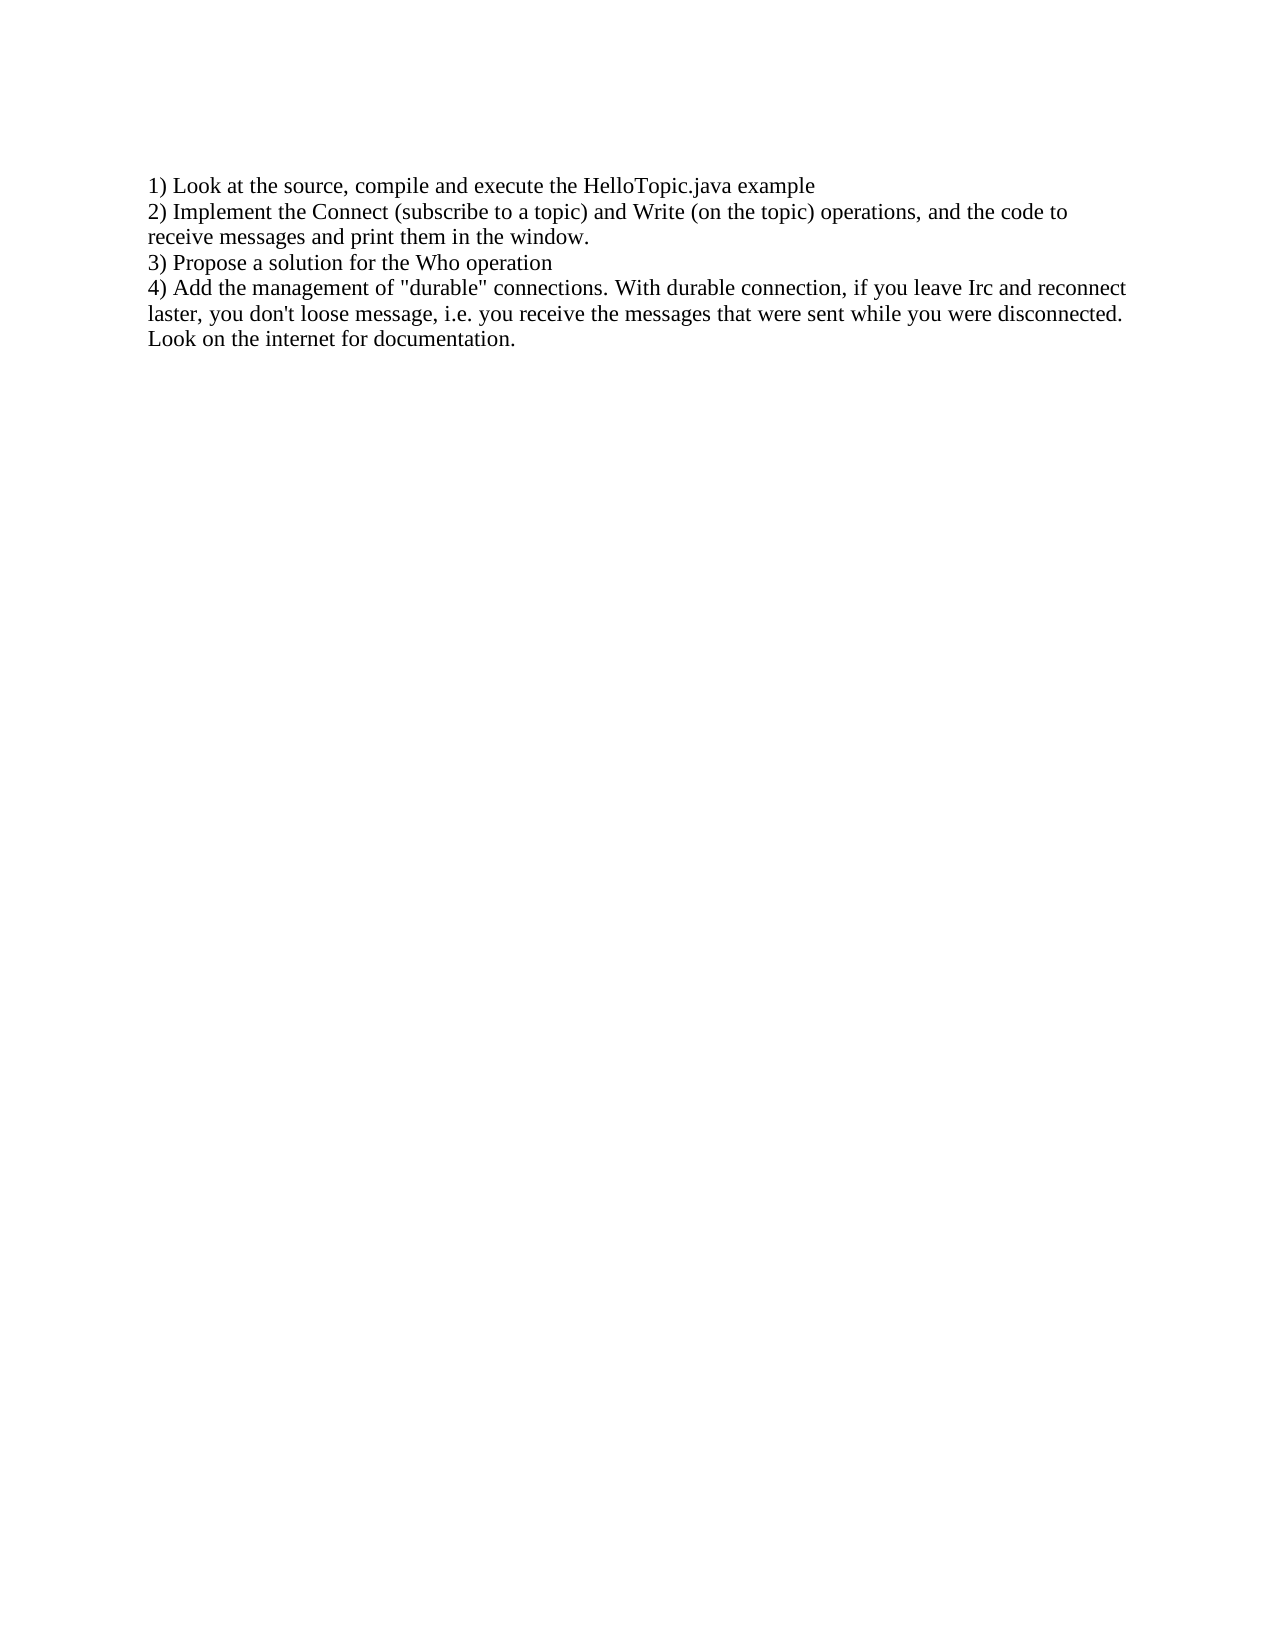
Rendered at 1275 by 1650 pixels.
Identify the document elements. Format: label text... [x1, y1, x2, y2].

text 1) Look at the source, compile and execute the HelloTopic.java example [148, 173, 1127, 199]
text 3) Propose a solution for the Who operation [148, 250, 1127, 275]
text 4) Add the management of "durable" connections. With durable connection, if you leave Irc and reconnect laster, you don't loose message, i.e. you receive the messages that were sent while you were disconnected. Look on the internet for documentation. [148, 275, 1127, 352]
text 2) Implement the Connect (subscribe to a topic) and Write (on the topic) operations, and the code to receive messages and print them in the window. [148, 199, 1127, 250]
